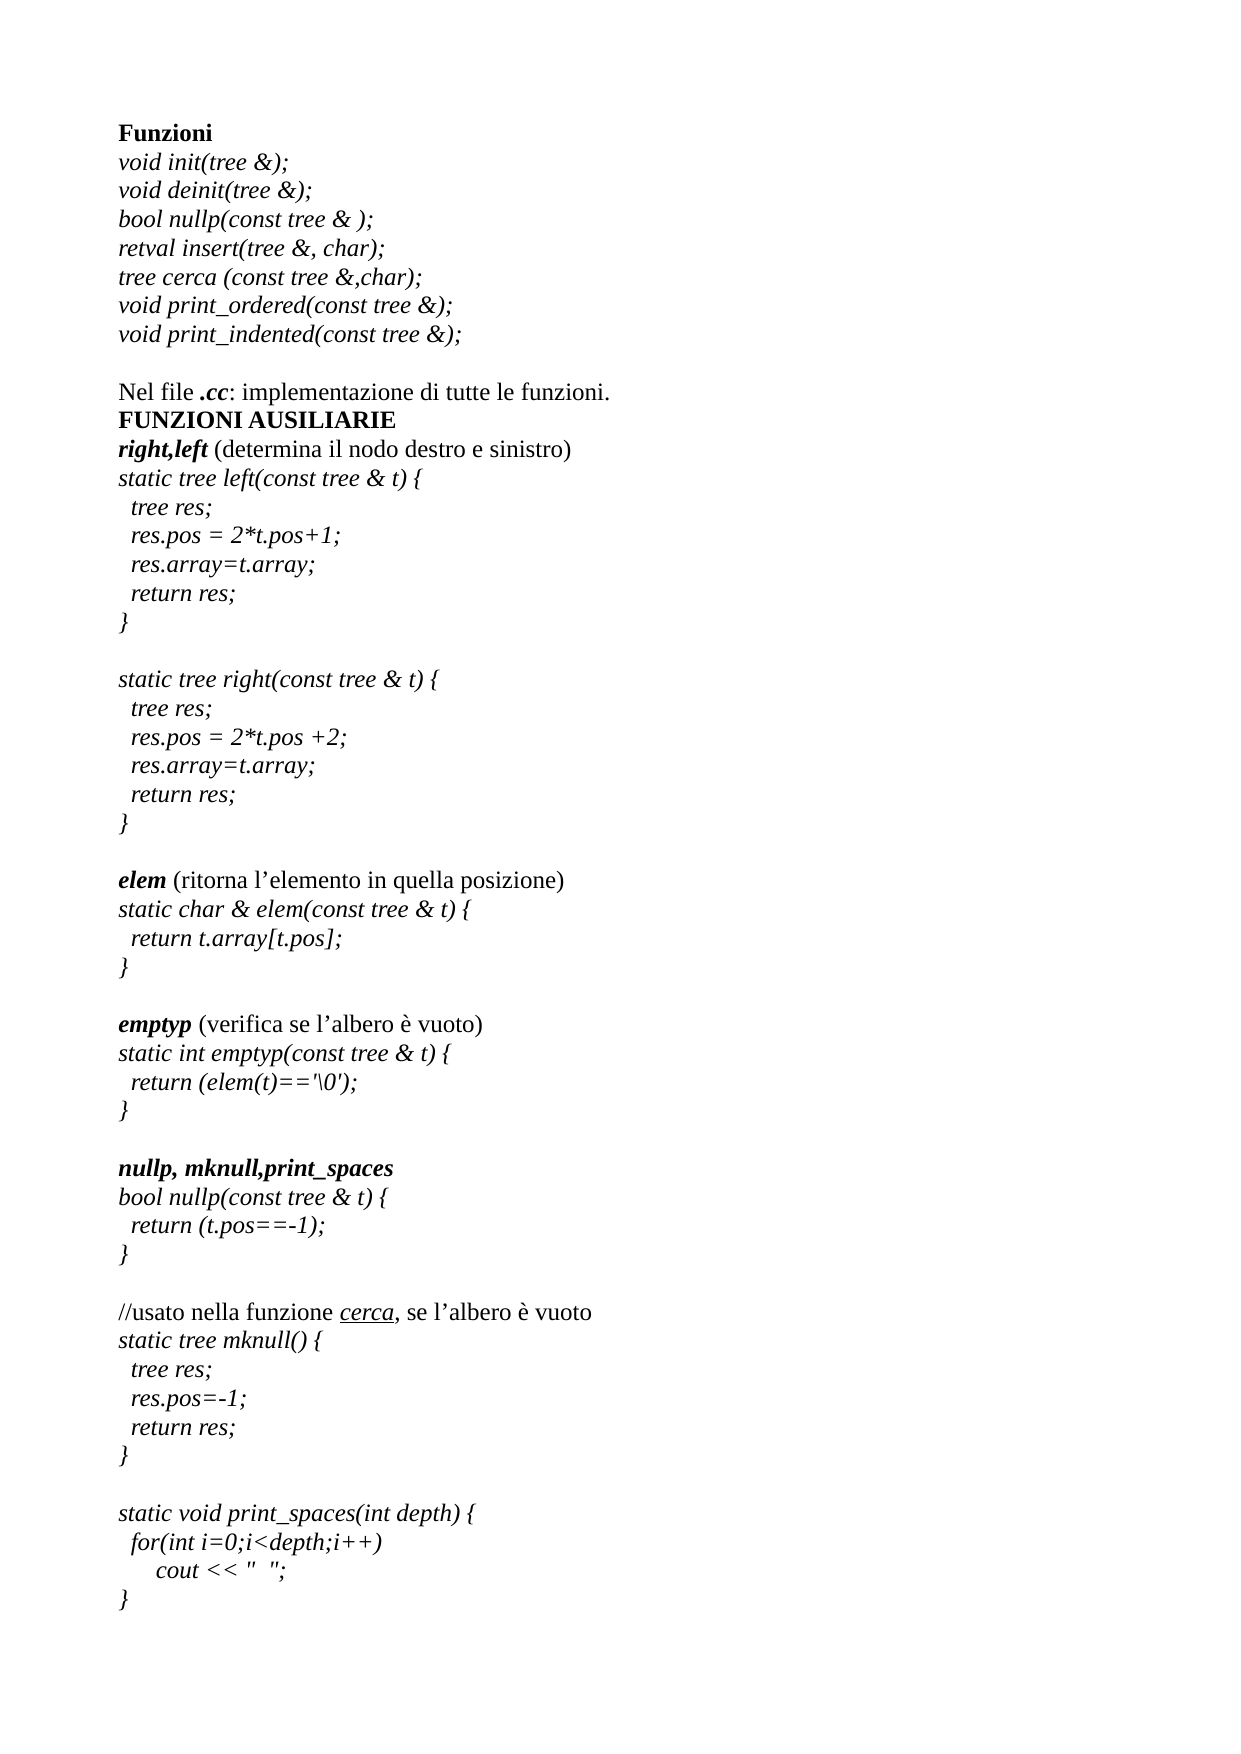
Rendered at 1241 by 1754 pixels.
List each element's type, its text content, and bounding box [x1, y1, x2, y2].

text tree res; [118, 693, 1122, 722]
text } [118, 1096, 1122, 1124]
text tree res; [118, 492, 1122, 521]
text static void print_spaces(int depth) { [118, 1498, 1122, 1527]
text } [118, 808, 1122, 837]
text static tree left(const tree & t) { [118, 463, 1122, 492]
text cout << " "; [118, 1556, 1122, 1584]
text //usato nella funzione cerca, se l’albero è vuoto [118, 1297, 1122, 1326]
text Funzioni [118, 118, 1122, 147]
text } [118, 1441, 1122, 1469]
text tree res; [118, 1354, 1122, 1383]
text return res; [118, 578, 1122, 607]
text right,left (determina il nodo destro e sinistro) [118, 434, 1122, 463]
text res.pos = 2*t.pos +2; [118, 722, 1122, 751]
text } [118, 1239, 1122, 1268]
text return t.array[t.pos]; [118, 923, 1122, 952]
text res.pos=-1; [118, 1383, 1122, 1412]
text retval insert(tree &, char); [118, 233, 1122, 262]
text void print_ordered(const tree &); [118, 291, 1122, 319]
text static int emptyp(const tree & t) { [118, 1038, 1122, 1067]
text return res; [118, 779, 1122, 808]
text static tree mknull() { [118, 1326, 1122, 1354]
text void deinit(tree &); [118, 176, 1122, 204]
text emptyp (verifica se l’albero è vuoto) [118, 1009, 1122, 1038]
text return (t.pos==-1); [118, 1211, 1122, 1239]
text bool nullp(const tree & t) { [118, 1182, 1122, 1211]
text res.pos = 2*t.pos+1; [118, 521, 1122, 549]
text } [118, 952, 1122, 981]
text static tree right(const tree & t) { [118, 664, 1122, 693]
text void init(tree &); [118, 147, 1122, 176]
text Nel file .cc: implementazione di tutte le funzioni. [118, 377, 1122, 406]
text return res; [118, 1412, 1122, 1441]
text bool nullp(const tree & ); [118, 204, 1122, 233]
text res.array=t.array; [118, 549, 1122, 578]
text elem (ritorna l’elemento in quella posizione) [118, 866, 1122, 894]
text } [118, 1584, 1122, 1613]
text tree cerca (const tree &,char); [118, 262, 1122, 291]
text void print_indented(const tree &); [118, 319, 1122, 348]
text } [118, 607, 1122, 636]
text nullp, mknull,print_spaces [118, 1153, 1122, 1182]
text for(int i=0;i<depth;i++) [118, 1527, 1122, 1556]
text return (elem(t)=='\0'); [118, 1067, 1122, 1096]
text FUNZIONI AUSILIARIE [118, 406, 1122, 434]
text static char & elem(const tree & t) { [118, 894, 1122, 923]
text res.array=t.array; [118, 751, 1122, 779]
